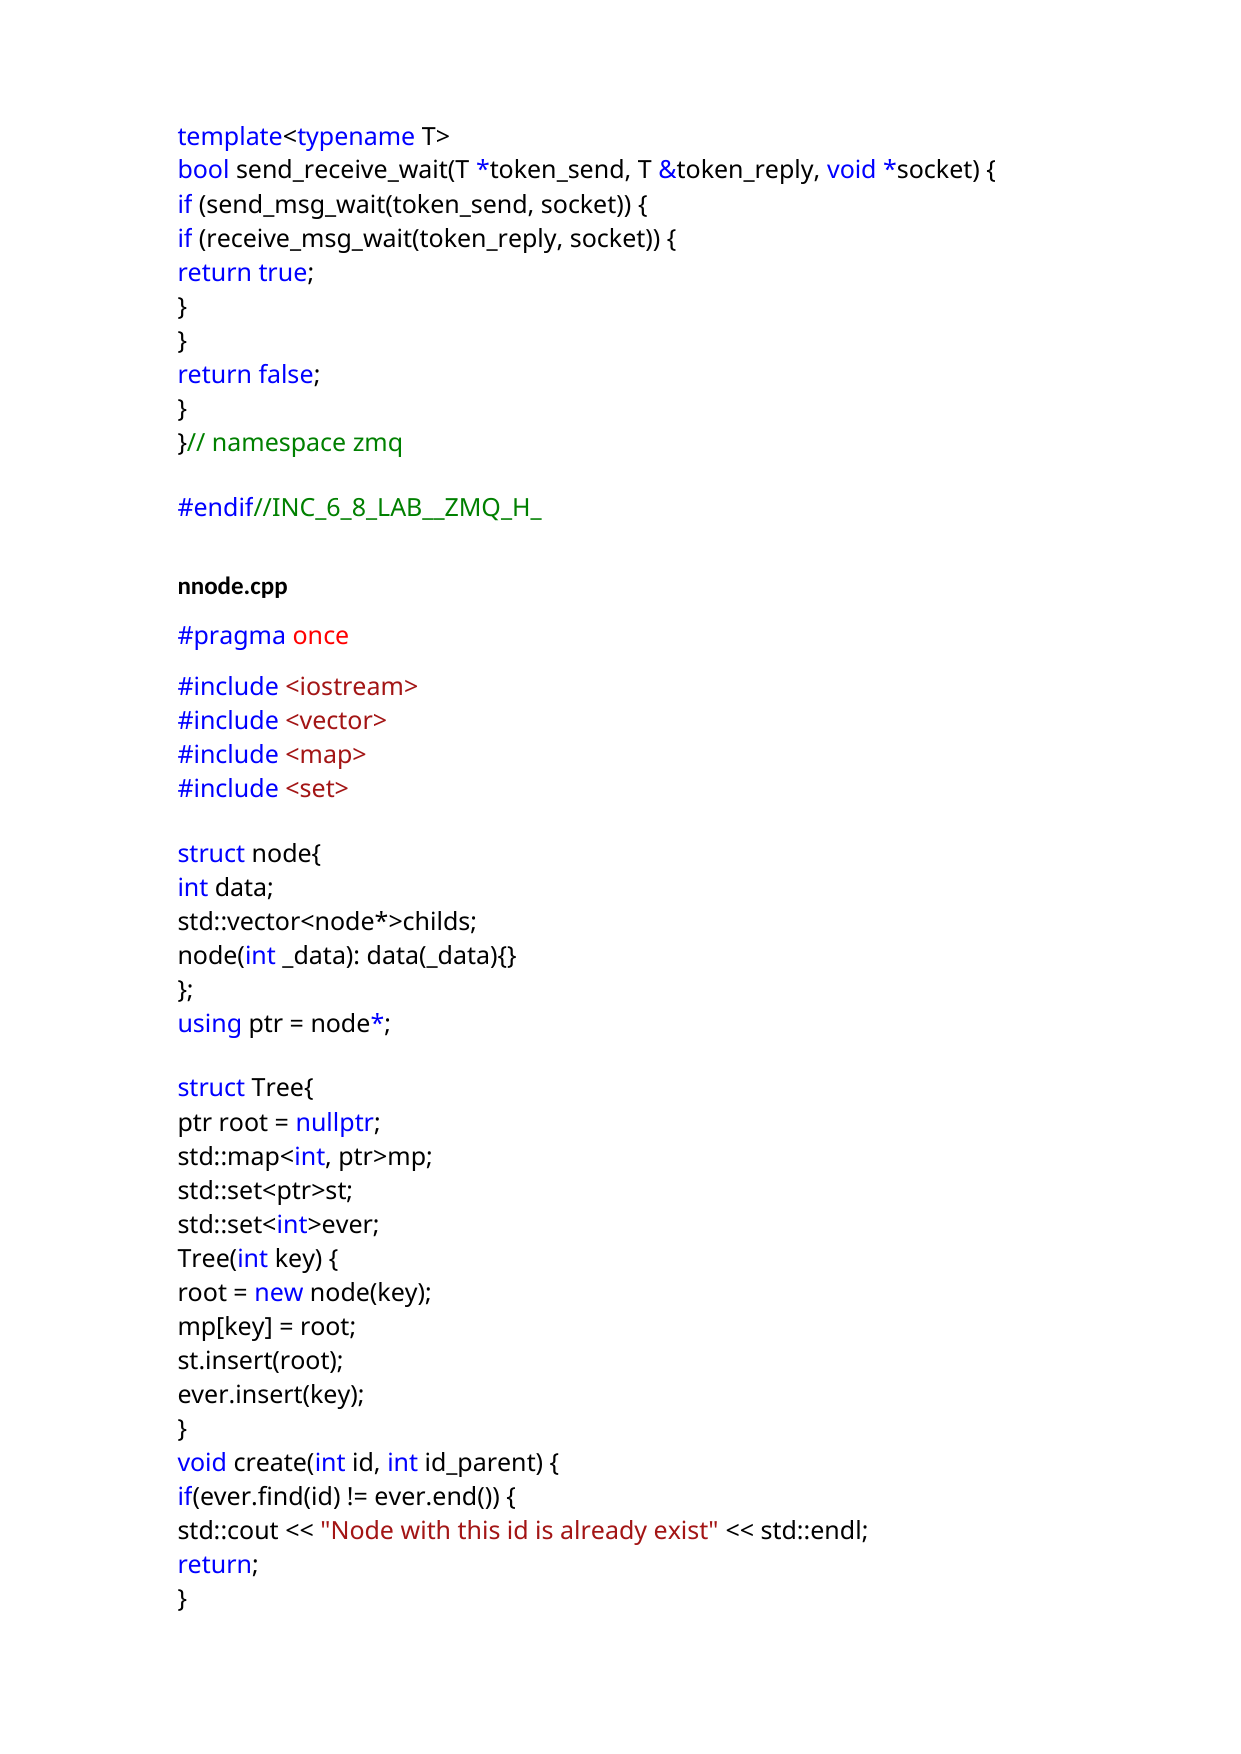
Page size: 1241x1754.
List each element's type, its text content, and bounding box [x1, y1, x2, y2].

text std::map<int, ptr>mp; [177, 1138, 1152, 1172]
text #include <iostream> [177, 668, 1152, 702]
text if (send_msg_wait(token_send, socket)) { [177, 186, 1152, 220]
text return; [177, 1547, 1152, 1581]
text #include <map> [177, 737, 1152, 771]
text #pragma once [177, 618, 1152, 652]
text node(int _data): data(_data){} [177, 937, 1152, 971]
text } [177, 288, 1152, 322]
text std::set<ptr>st; [177, 1172, 1152, 1206]
text } [177, 1581, 1152, 1615]
text if(ever.find(id) != ever.end()) { [177, 1479, 1152, 1513]
text std::set<int>ever; [177, 1206, 1152, 1240]
text ever.insert(key); [177, 1377, 1152, 1411]
text st.insert(root); [177, 1343, 1152, 1377]
text std::vector<node*>childs; [177, 903, 1152, 937]
text std::cout << "Node with this id is already exist" << std::endl; [177, 1513, 1152, 1547]
text #include <vector> [177, 702, 1152, 737]
text int data; [177, 869, 1152, 903]
text nnode.cpp [177, 571, 1152, 601]
text ptr root = nullptr; [177, 1104, 1152, 1138]
text if (receive_msg_wait(token_reply, socket)) { [177, 220, 1152, 254]
text struct Tree{ [177, 1070, 1152, 1104]
text #include <set> [177, 771, 1152, 805]
text root = new node(key); [177, 1274, 1152, 1308]
text using ptr = node*; [177, 1006, 1152, 1039]
text } [177, 391, 1152, 425]
text }// namespace zmq [177, 425, 1152, 459]
text void create(int id, int id_parent) { [177, 1445, 1152, 1479]
text } [177, 1411, 1152, 1445]
text } [177, 322, 1152, 357]
text bool send_receive_wait(T *token_send, T &token_reply, void *socket) { [177, 152, 1152, 186]
text template<typename T> [177, 118, 1152, 152]
text return false; [177, 357, 1152, 391]
text Tree(int key) { [177, 1240, 1152, 1274]
text #endif//INC_6_8_LAB__ZMQ_H_ [177, 489, 1152, 523]
text return true; [177, 254, 1152, 288]
text mp[key] = root; [177, 1308, 1152, 1343]
text }; [177, 971, 1152, 1006]
text struct node{ [177, 835, 1152, 869]
